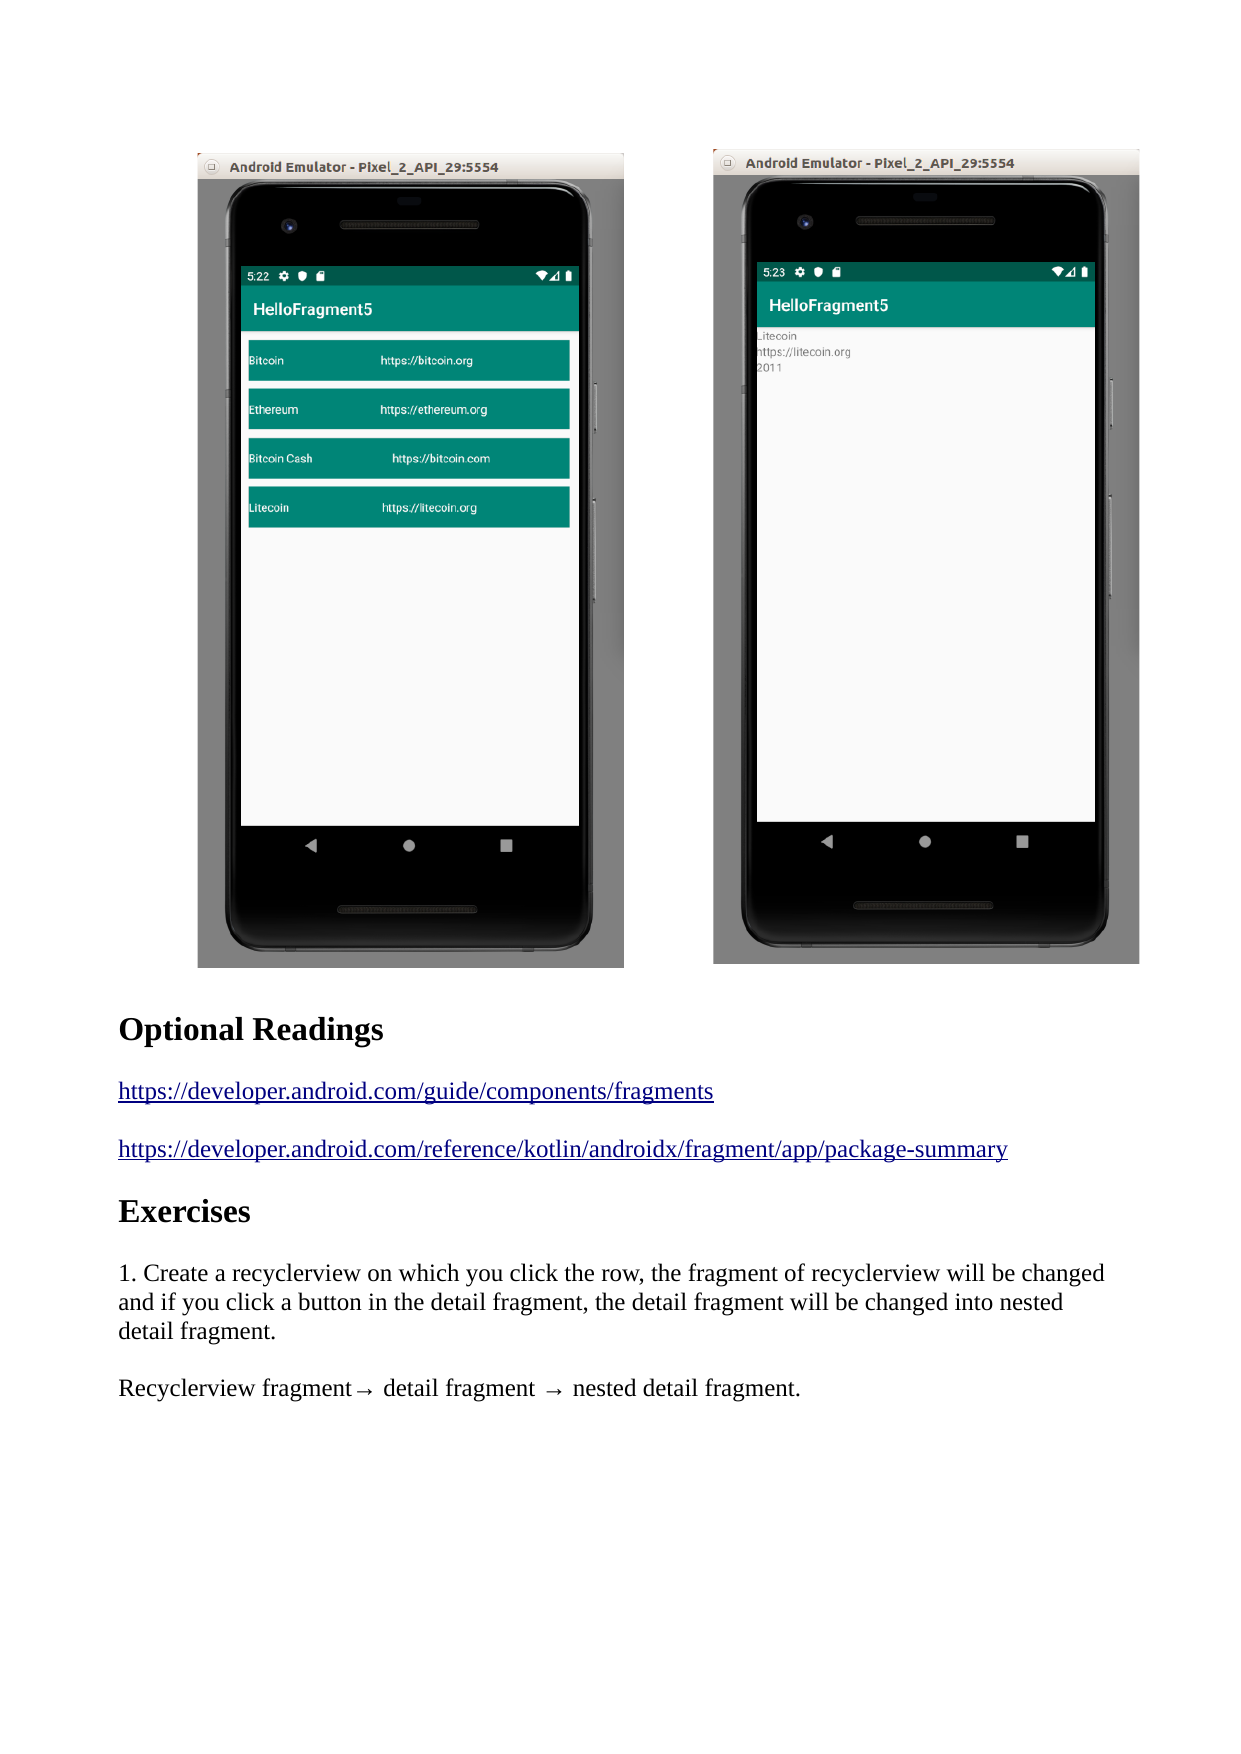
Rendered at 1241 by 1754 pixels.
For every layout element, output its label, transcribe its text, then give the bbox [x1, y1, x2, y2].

text Exercises [118, 1191, 1122, 1230]
text https://developer.android.com/reference/kotlin/androidx/fragment/app/package-summary [118, 1134, 1122, 1163]
text https://developer.android.com/guide/components/fragments [118, 1076, 1122, 1105]
text Optional Readings [118, 1009, 1122, 1048]
picture [197, 153, 624, 968]
picture [713, 149, 1140, 964]
text 1. Create a recyclerview on which you click the row, the fragment of recyclerview will be changed and if you click a button in the detail fragment, the detail fragment will be changed into nested detail fragment. [118, 1258, 1122, 1345]
text Recyclerview fragment→ detail fragment → nested detail fragment. [118, 1373, 1122, 1402]
